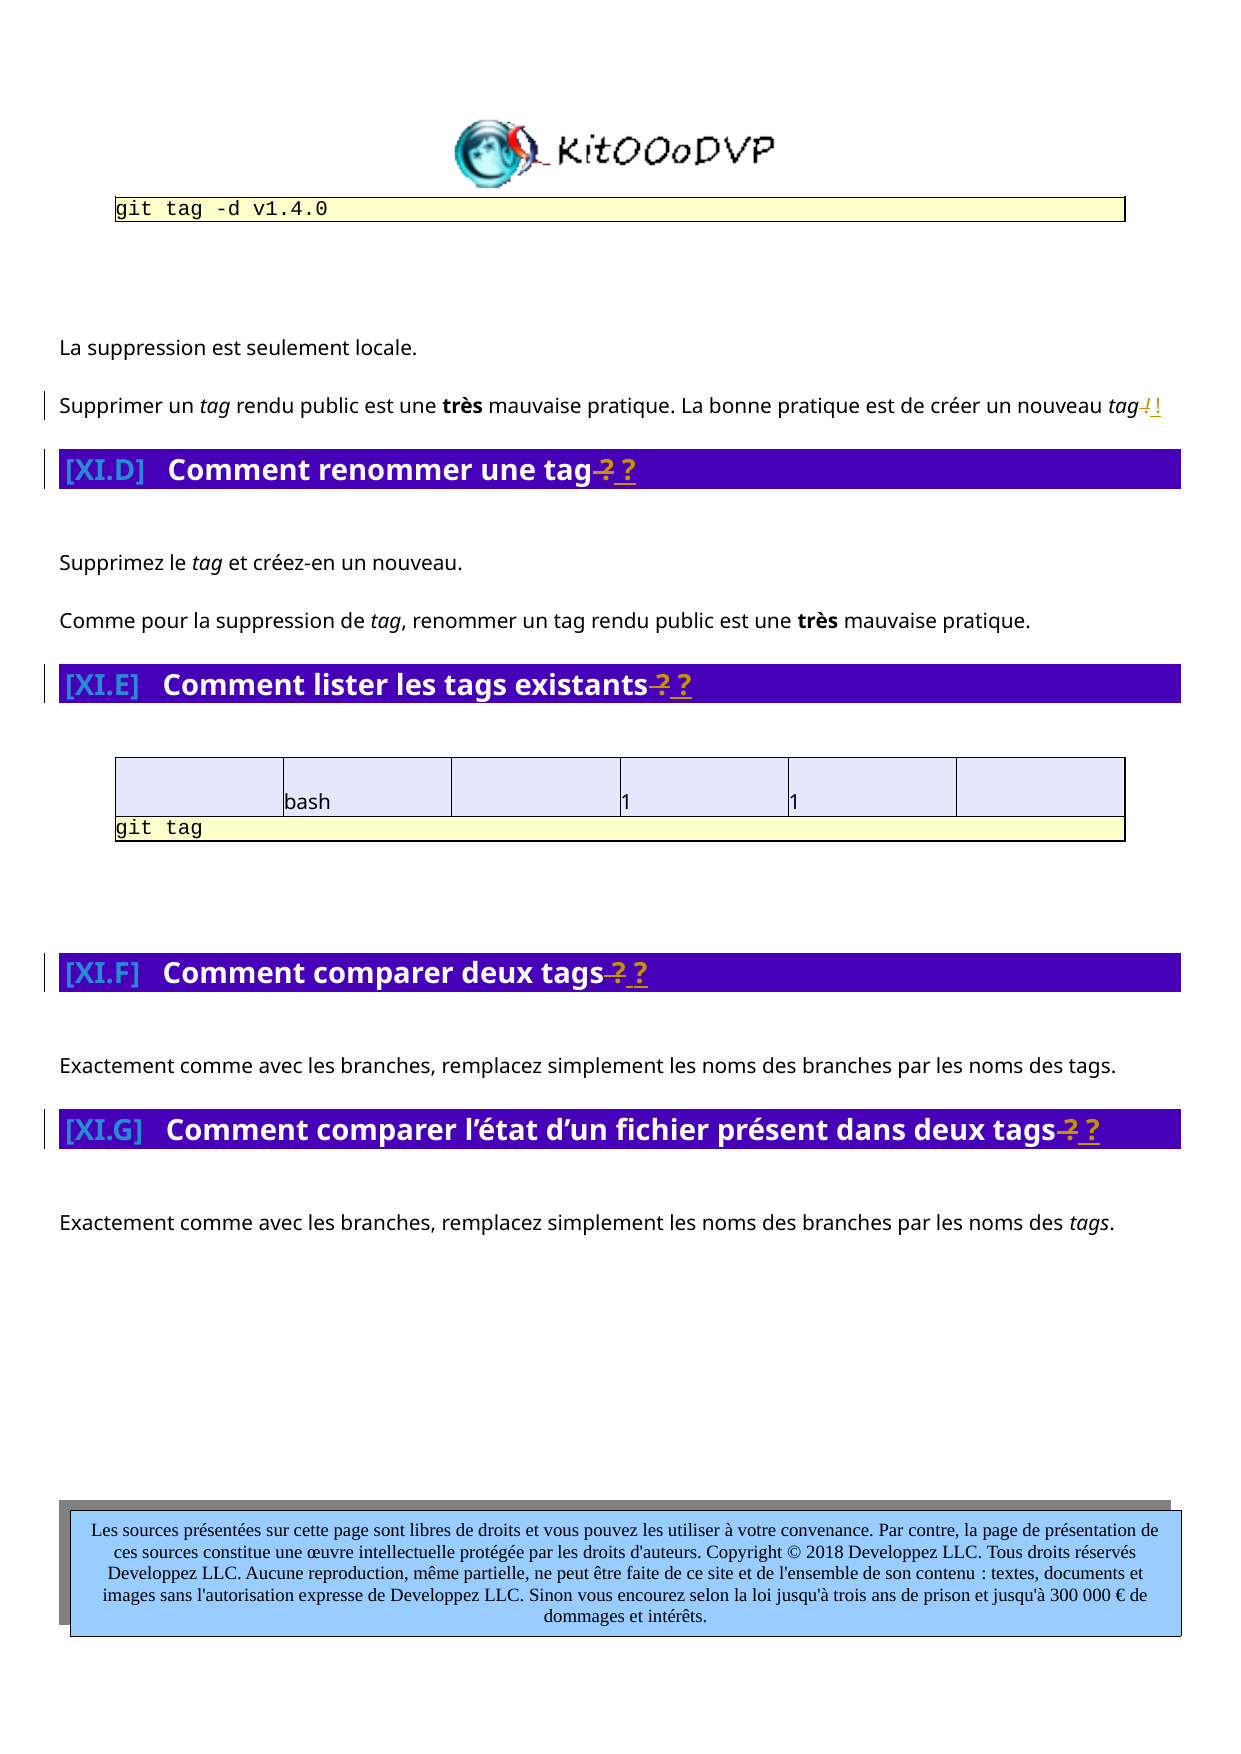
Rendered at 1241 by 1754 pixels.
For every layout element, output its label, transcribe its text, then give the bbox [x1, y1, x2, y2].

text Supprimez le tag et créez-en un nouveau. [59, 548, 1181, 576]
subtitle Comment comparer l’état d’un fichier présent dans deux tags ? [59, 1109, 1181, 1149]
table_header [116, 758, 283, 816]
table_header [957, 758, 1124, 816]
table_header 1 [789, 758, 956, 816]
table_header bash [284, 758, 451, 816]
table_header 1 [621, 758, 788, 816]
text La suppression est seulement locale. [59, 333, 1181, 362]
text Supprimer un tag rendu public est une très mauvaise pratique. La bonne pratique est de créer un nouveau tag ! [59, 391, 1181, 420]
subtitle Comment lister les tags existants ? [59, 664, 1181, 703]
text Comme pour la suppression de tag, renommer un tag rendu public est une très mauvaise pratique. [59, 606, 1181, 634]
table_header [452, 758, 620, 816]
subtitle Comment renommer une tag ? [59, 449, 1181, 489]
text Exactement comme avec les branches, remplacez simplement les noms des branches par les noms des tags. [59, 1208, 1181, 1236]
picture [453, 118, 781, 191]
text Exactement comme avec les branches, remplacez simplement les noms des branches par les noms des tags. [59, 1051, 1181, 1080]
subtitle Comment comparer deux tags ? [59, 953, 1181, 992]
